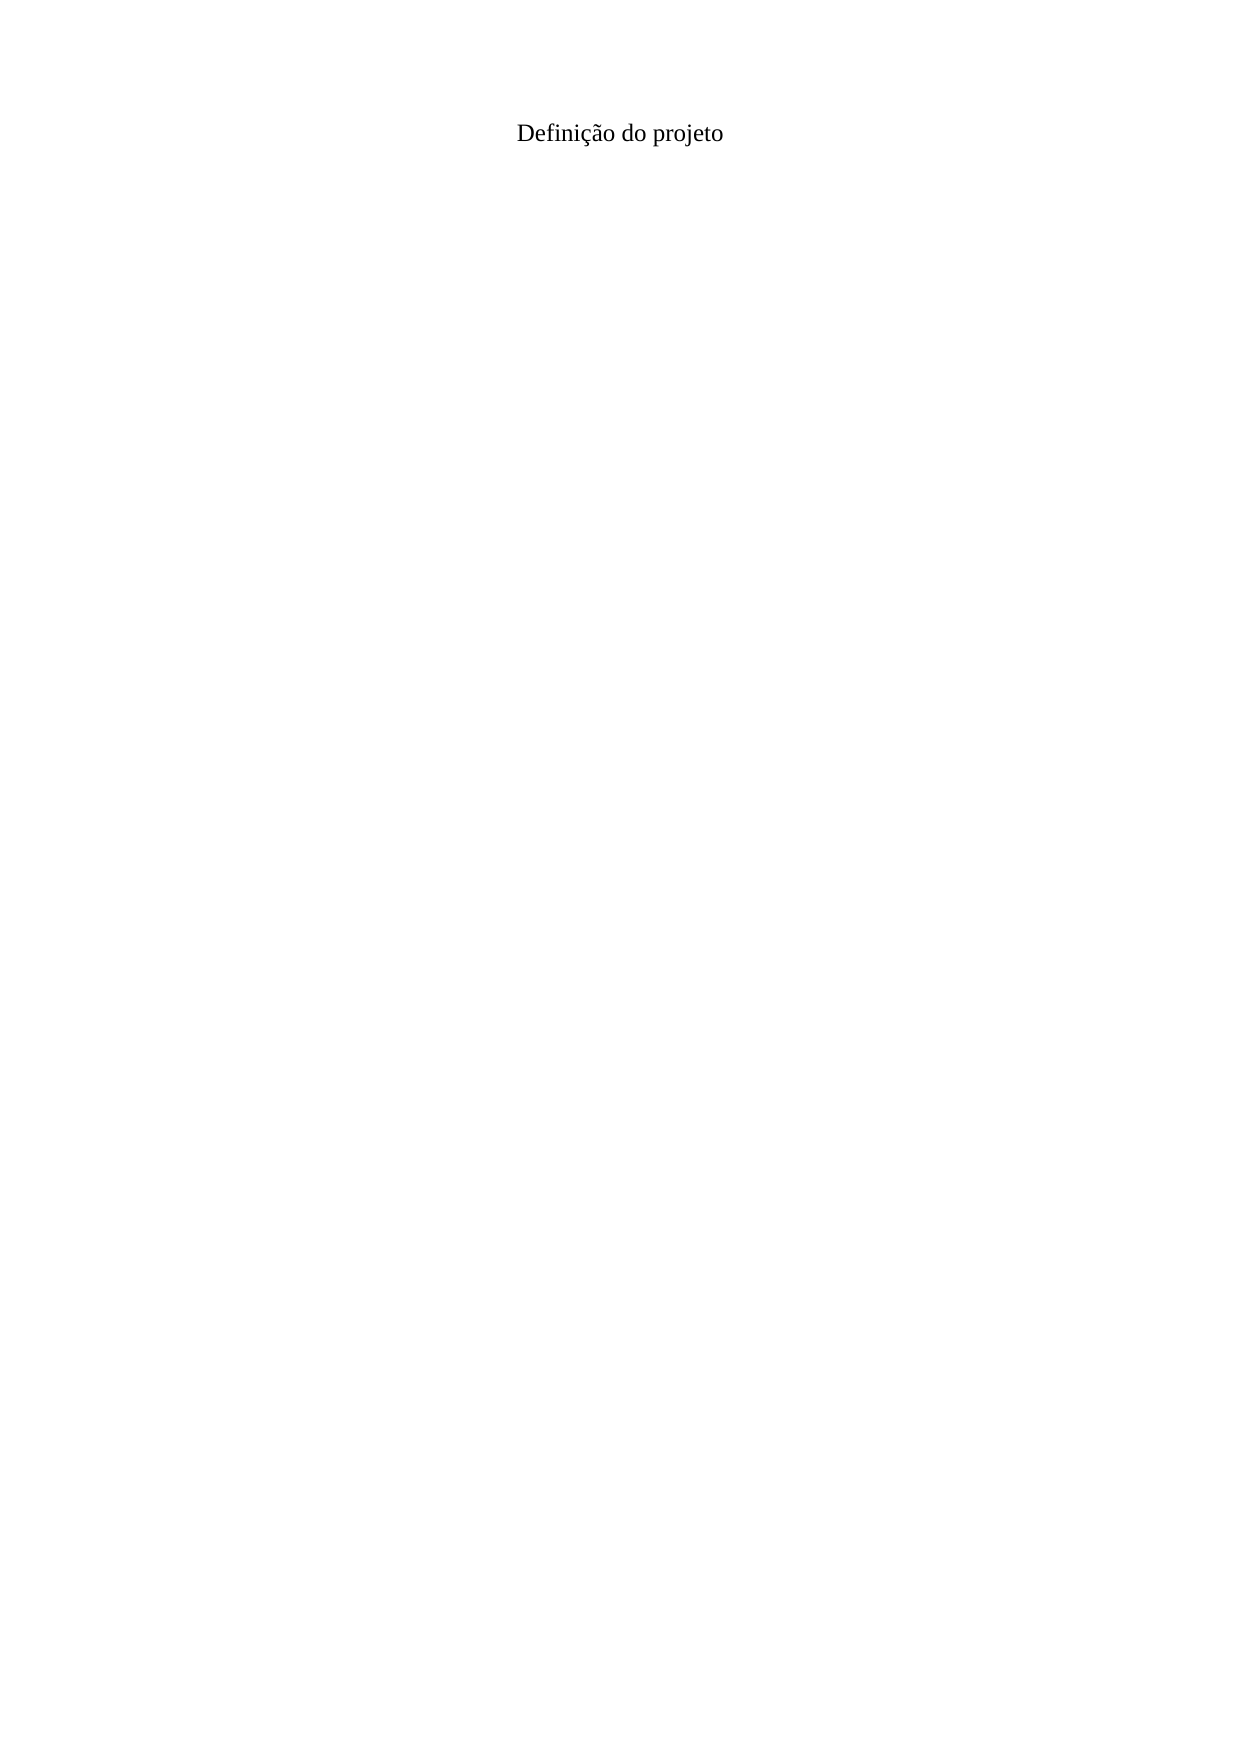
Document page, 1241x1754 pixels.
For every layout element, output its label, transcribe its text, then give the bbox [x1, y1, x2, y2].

text Definição do projeto [118, 118, 1122, 147]
